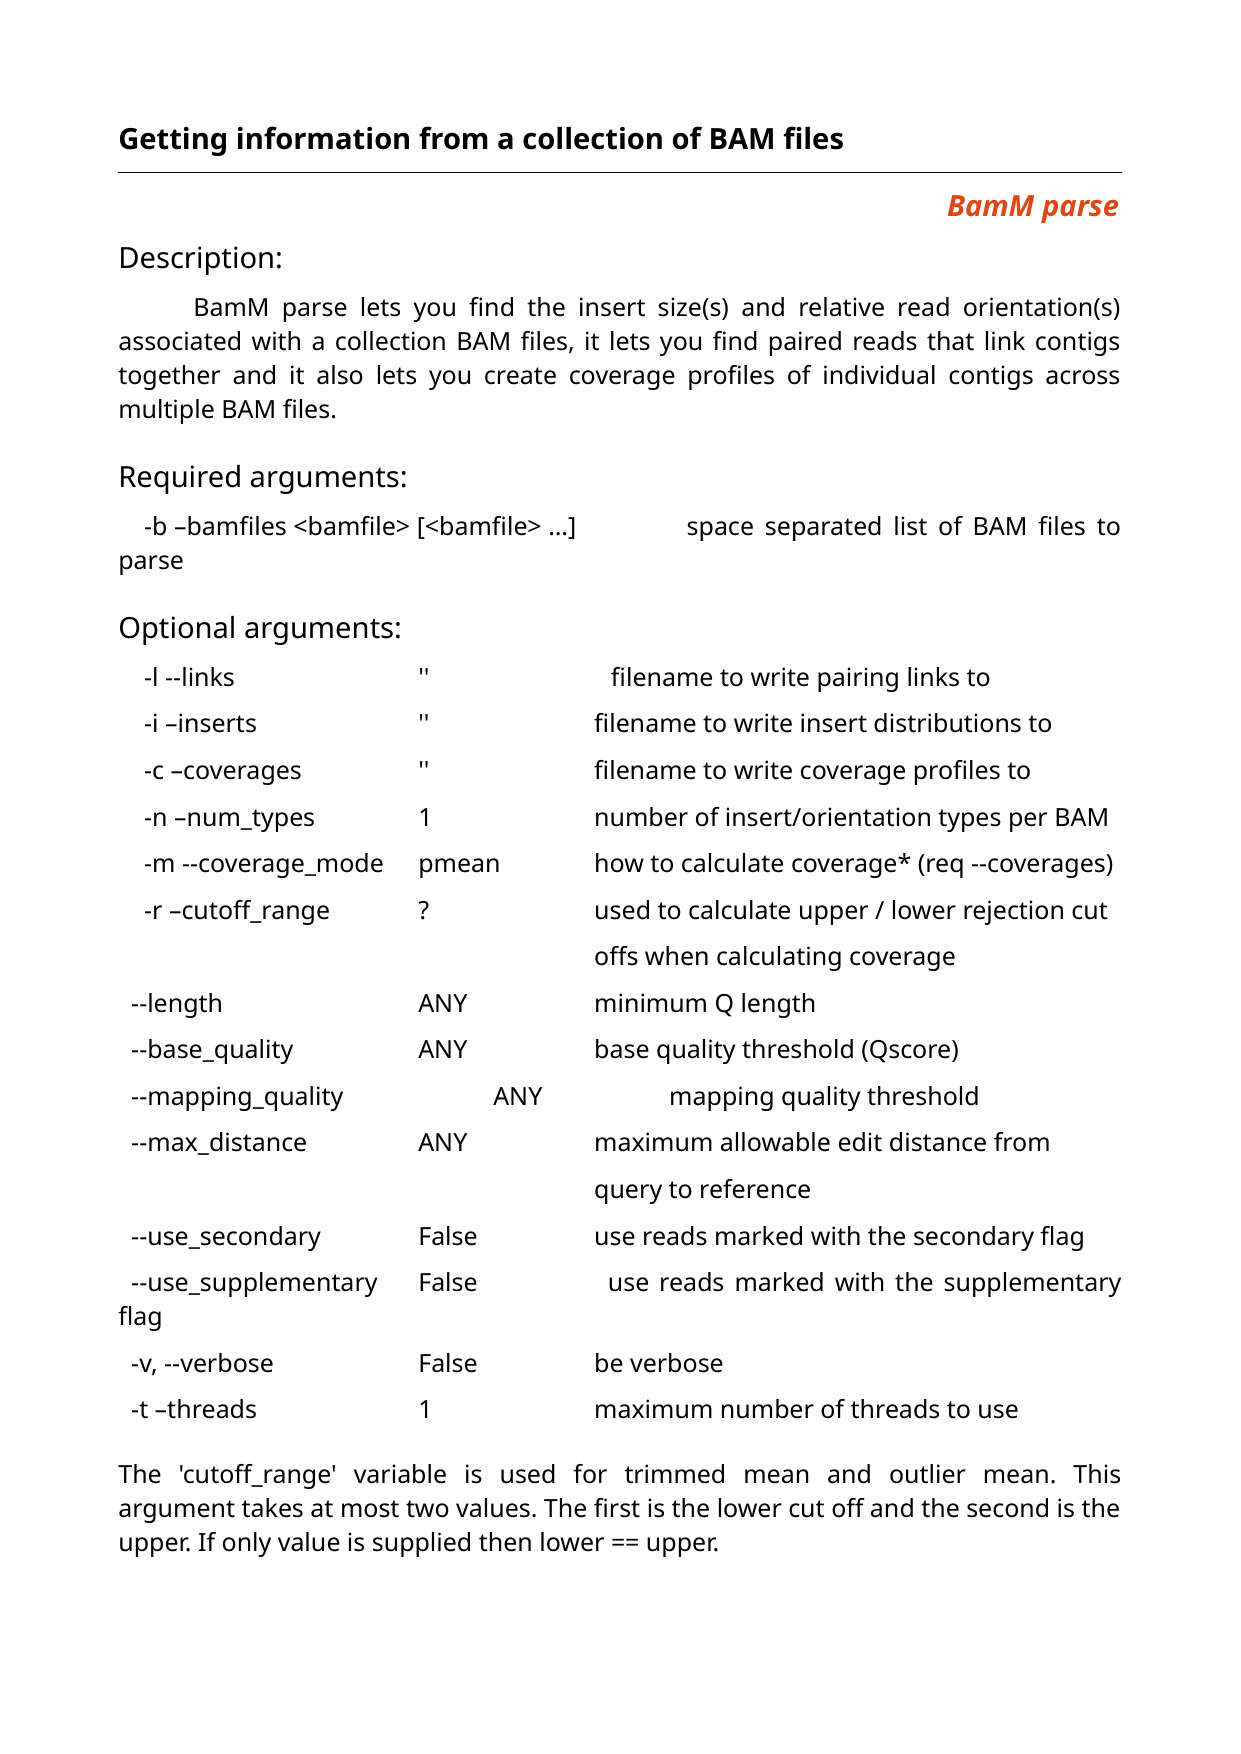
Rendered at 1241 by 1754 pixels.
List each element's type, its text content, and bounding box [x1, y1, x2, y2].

text -v, --verbose False be verbose [118, 1345, 1122, 1379]
text -c –coverages '' filename to write coverage profiles to [118, 753, 1122, 787]
text BamM parse lets you find the insert size(s) and relative read orientation(s) associated with a collection BAM files, it lets you find paired reads that link contigs together and it also lets you create coverage profiles of individual contigs across multiple BAM files. [118, 289, 1122, 426]
text -r –cutoff_range ? used to calculate upper / lower rejection cut [118, 892, 1122, 926]
text -i –inserts '' filename to write insert distributions to [118, 706, 1122, 740]
subtitle Getting information from a collection of BAM files [118, 118, 1122, 158]
text -l --links '' filename to write pairing links to [118, 659, 1122, 693]
text --base_quality ANY base quality threshold (Qscore) [118, 1032, 1122, 1066]
text Optional arguments: [118, 607, 1122, 647]
text -t –threads 1 maximum number of threads to use [118, 1392, 1122, 1426]
text Description: [118, 237, 1122, 277]
text -b –bamfiles <bamfile> [<bamfile> …] space separated list of BAM files to parse [118, 508, 1122, 577]
text --length ANY minimum Q length [118, 985, 1122, 1019]
text offs when calculating coverage [118, 939, 1122, 973]
text -n –num_types 1 number of insert/orientation types per BAM [118, 799, 1122, 833]
text query to reference [118, 1172, 1122, 1206]
text --use_supplementary False use reads marked with the supplementary flag [118, 1265, 1122, 1333]
text The 'cutoff_range' variable is used for trimmed mean and outlier mean. This argument takes at most two values. The first is the lower cut off and the second is the upper. If only value is supplied then lower == upper. [118, 1457, 1122, 1559]
text --use_secondary False use reads marked with the secondary flag [118, 1218, 1122, 1252]
text --mapping_quality ANY mapping quality threshold [118, 1078, 1122, 1113]
text BamM parse [118, 185, 1122, 224]
text Required arguments: [118, 456, 1122, 496]
text --max_distance ANY maximum allowable edit distance from [118, 1125, 1122, 1159]
text -m --coverage_mode pmean how to calculate coverage* (req --coverages) [118, 846, 1122, 880]
